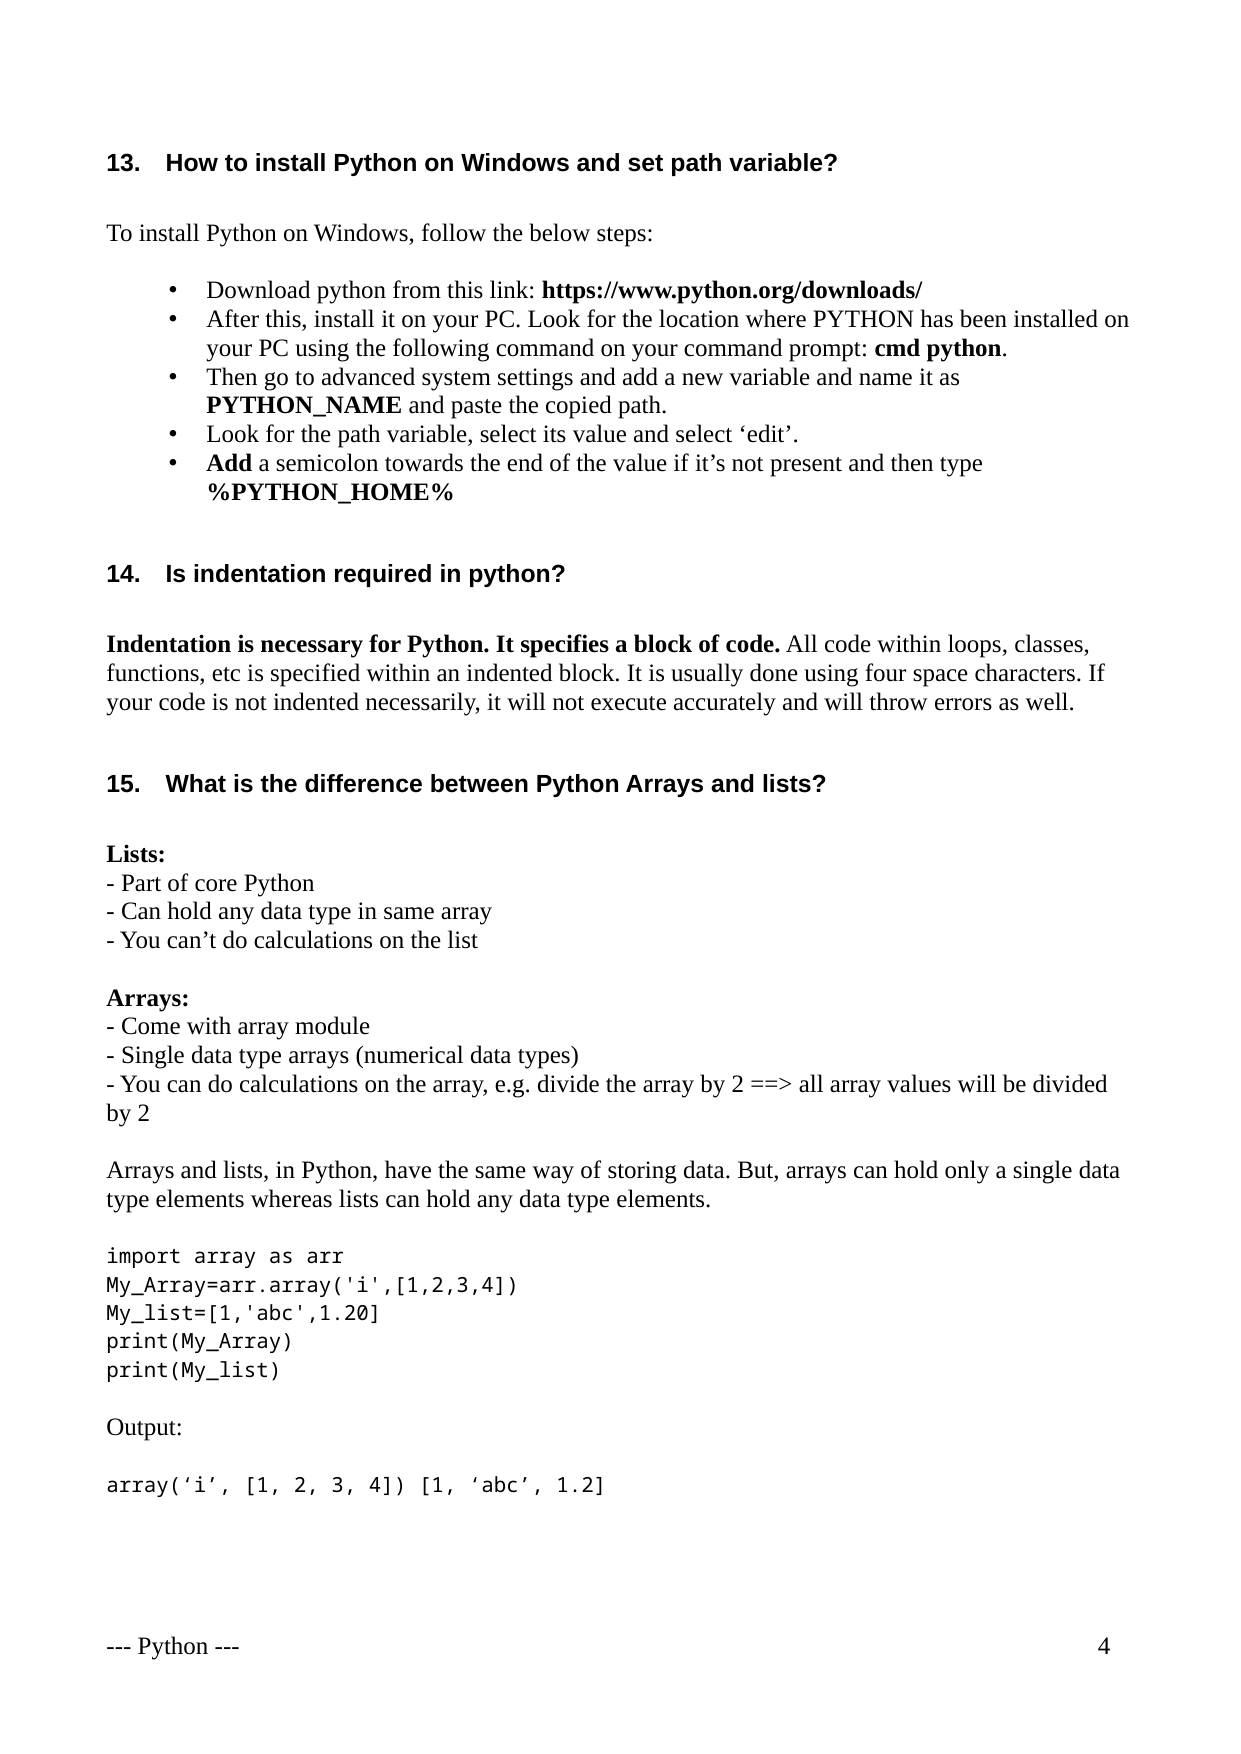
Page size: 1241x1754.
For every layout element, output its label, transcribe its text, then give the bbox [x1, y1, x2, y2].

subtitle How to install Python on Windows and set path variable? [106, 148, 1134, 177]
text import array as arr [106, 1241, 1134, 1270]
text Lists: [106, 839, 1134, 868]
text - You can do calculations on the array, e.g. divide the array by 2 ==> all array values will be divided by 2 [106, 1069, 1134, 1126]
list Add a semicolon towards the end of the value if it’s not present and then type %PYTHON_HOME% [169, 448, 1134, 506]
text - Part of core Python [106, 868, 1134, 896]
text My_Array=arr.array('i',[1,2,3,4]) [106, 1270, 1134, 1298]
text - You can’t do calculations on the list [106, 925, 1134, 954]
text array(‘i’, [1, 2, 3, 4]) [1, ‘abc’, 1.2] [106, 1470, 1134, 1498]
text - Come with array module [106, 1011, 1134, 1040]
subtitle Is indentation required in python? [106, 559, 1134, 588]
subtitle What is the difference between Python Arrays and lists? [106, 769, 1134, 798]
text - Single data type arrays (numerical data types) [106, 1040, 1134, 1069]
text Arrays and lists, in Python, have the same way of storing data. But, arrays can hold only a single data type elements whereas lists can hold any data type elements. [106, 1155, 1134, 1213]
text - Can hold any data type in same array [106, 896, 1134, 925]
text To install Python on Windows, follow the below steps: [106, 218, 1134, 247]
text print(My_Array) [106, 1327, 1134, 1355]
list Download python from this link: https://www.python.org/downloads/ [169, 276, 1134, 304]
text Output: [106, 1412, 1134, 1441]
list After this, install it on your PC. Look for the location where PYTHON has been installed on your PC using the following command on your command prompt: cmd python. [169, 304, 1134, 362]
text Indentation is necessary for Python. It specifies a block of code. All code within loops, classes, functions, etc is specified within an indented block. It is usually done using four space characters. If your code is not indented necessarily, it will not execute accurately and will throw errors as well. [106, 629, 1134, 715]
text print(My_list) [106, 1355, 1134, 1383]
list Then go to advanced system settings and add a new variable and name it as PYTHON_NAME and paste the copied path. [169, 362, 1134, 419]
list Look for the path variable, select its value and select ‘edit’. [169, 419, 1134, 448]
text My_list=[1,'abc',1.20] [106, 1298, 1134, 1327]
text Arrays: [106, 983, 1134, 1011]
